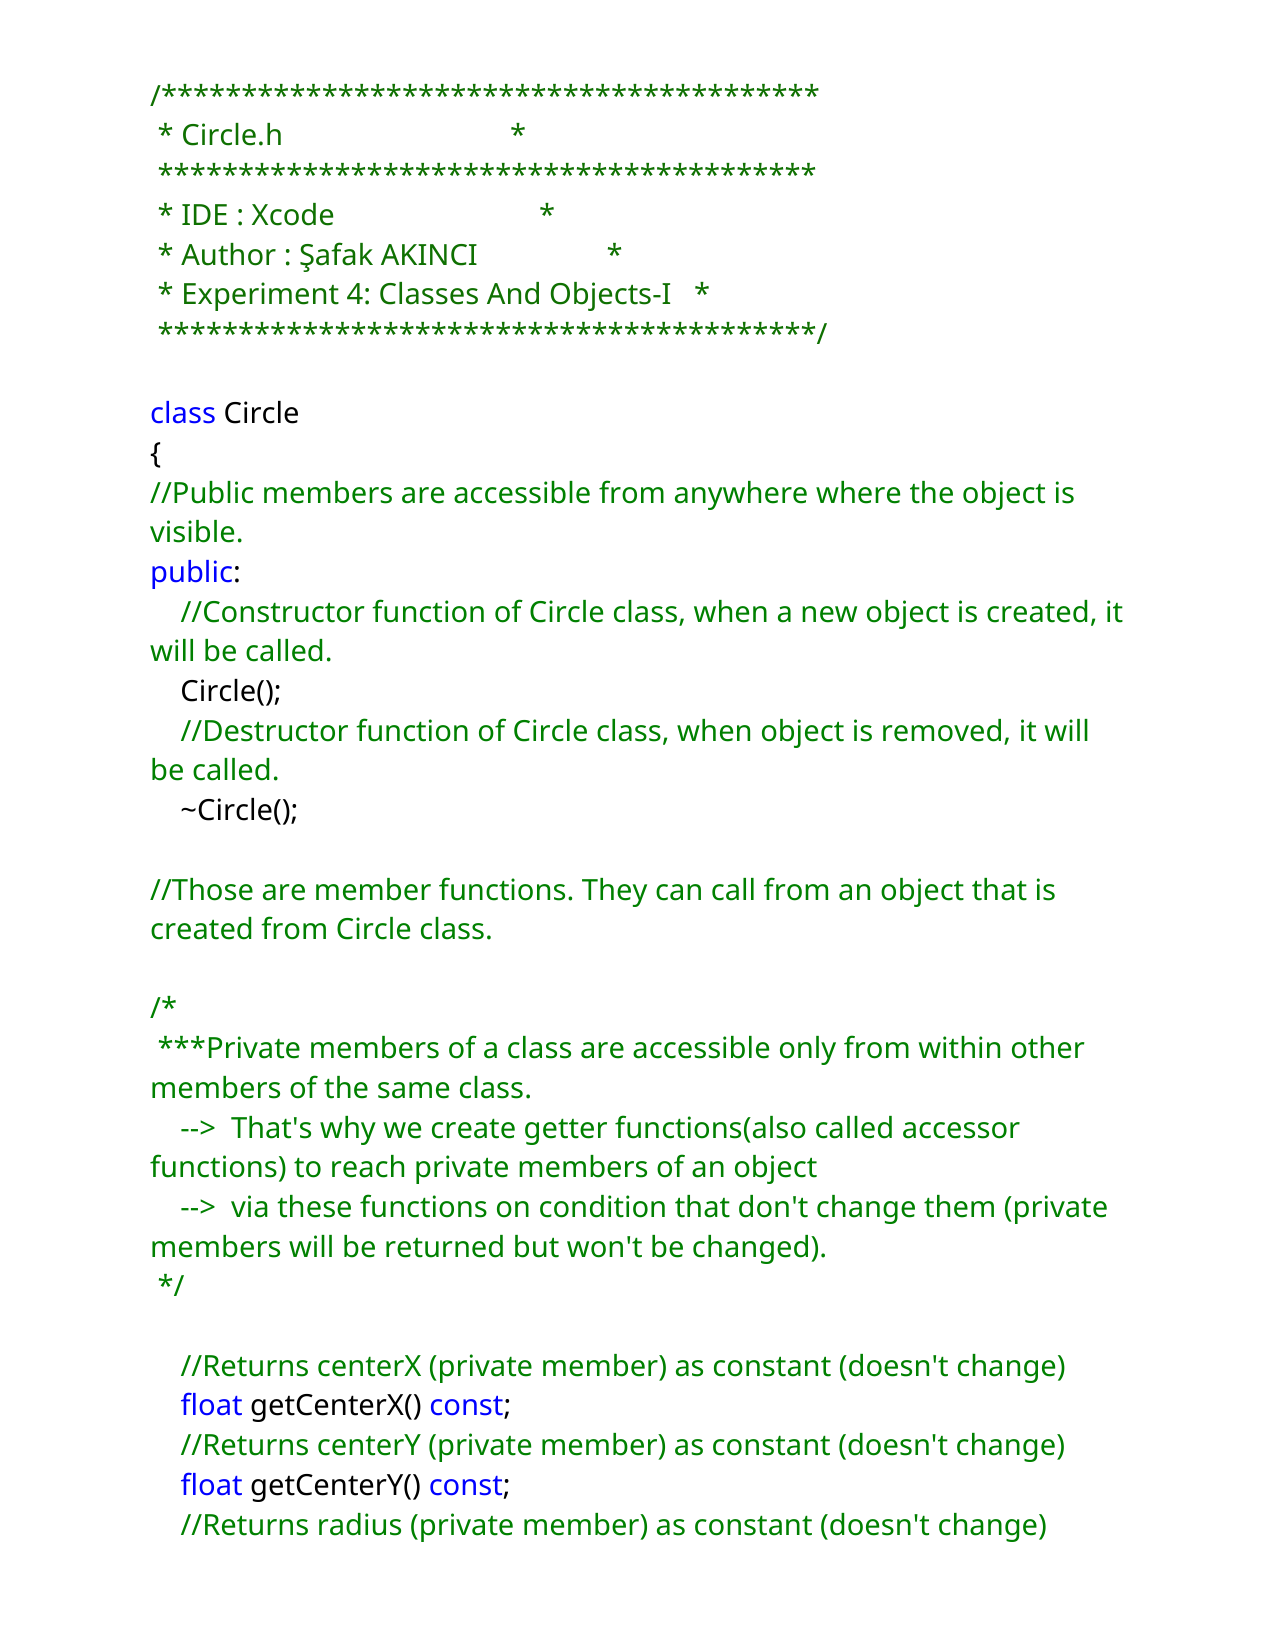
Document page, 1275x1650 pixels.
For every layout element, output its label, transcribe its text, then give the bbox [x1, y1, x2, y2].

text { [150, 432, 1125, 472]
text float getCenterX() const; [150, 1385, 1125, 1424]
text Circle(); [150, 670, 1125, 710]
text ***Private members of a class are accessible only from within other members of the same class. [150, 1027, 1125, 1107]
text ***************************************** [150, 154, 1125, 194]
text //Destructor function of Circle class, when object is removed, it will be called. [150, 710, 1125, 789]
text /* [150, 988, 1125, 1027]
text public: [150, 551, 1125, 591]
text //Returns radius (private member) as constant (doesn't change) [150, 1504, 1125, 1543]
text --> via these functions on condition that don't change them (private members will be returned but won't be changed). [150, 1186, 1125, 1266]
text */ [150, 1266, 1125, 1305]
text ~Circle(); [150, 789, 1125, 829]
text //Returns centerX (private member) as constant (doesn't change) [150, 1345, 1125, 1385]
text //Returns centerY (private member) as constant (doesn't change) [150, 1424, 1125, 1464]
text * IDE : Xcode * [150, 194, 1125, 234]
text //Constructor function of Circle class, when a new object is created, it will be called. [150, 591, 1125, 670]
text --> That's why we create getter functions(also called accessor functions) to reach private members of an object [150, 1107, 1125, 1186]
text float getCenterY() const; [150, 1464, 1125, 1504]
text /***************************************** [150, 75, 1125, 115]
text //Those are member functions. They can call from an object that is created from Circle class. [150, 869, 1125, 948]
text class Circle [150, 392, 1125, 432]
text * Experiment 4: Classes And Objects-I * [150, 273, 1125, 313]
text //Public members are accessible from anywhere where the object is visible. [150, 472, 1125, 551]
text * Circle.h * [150, 115, 1125, 154]
text *****************************************/ [150, 313, 1125, 353]
text * Author : Şafak AKINCI * [150, 234, 1125, 273]
